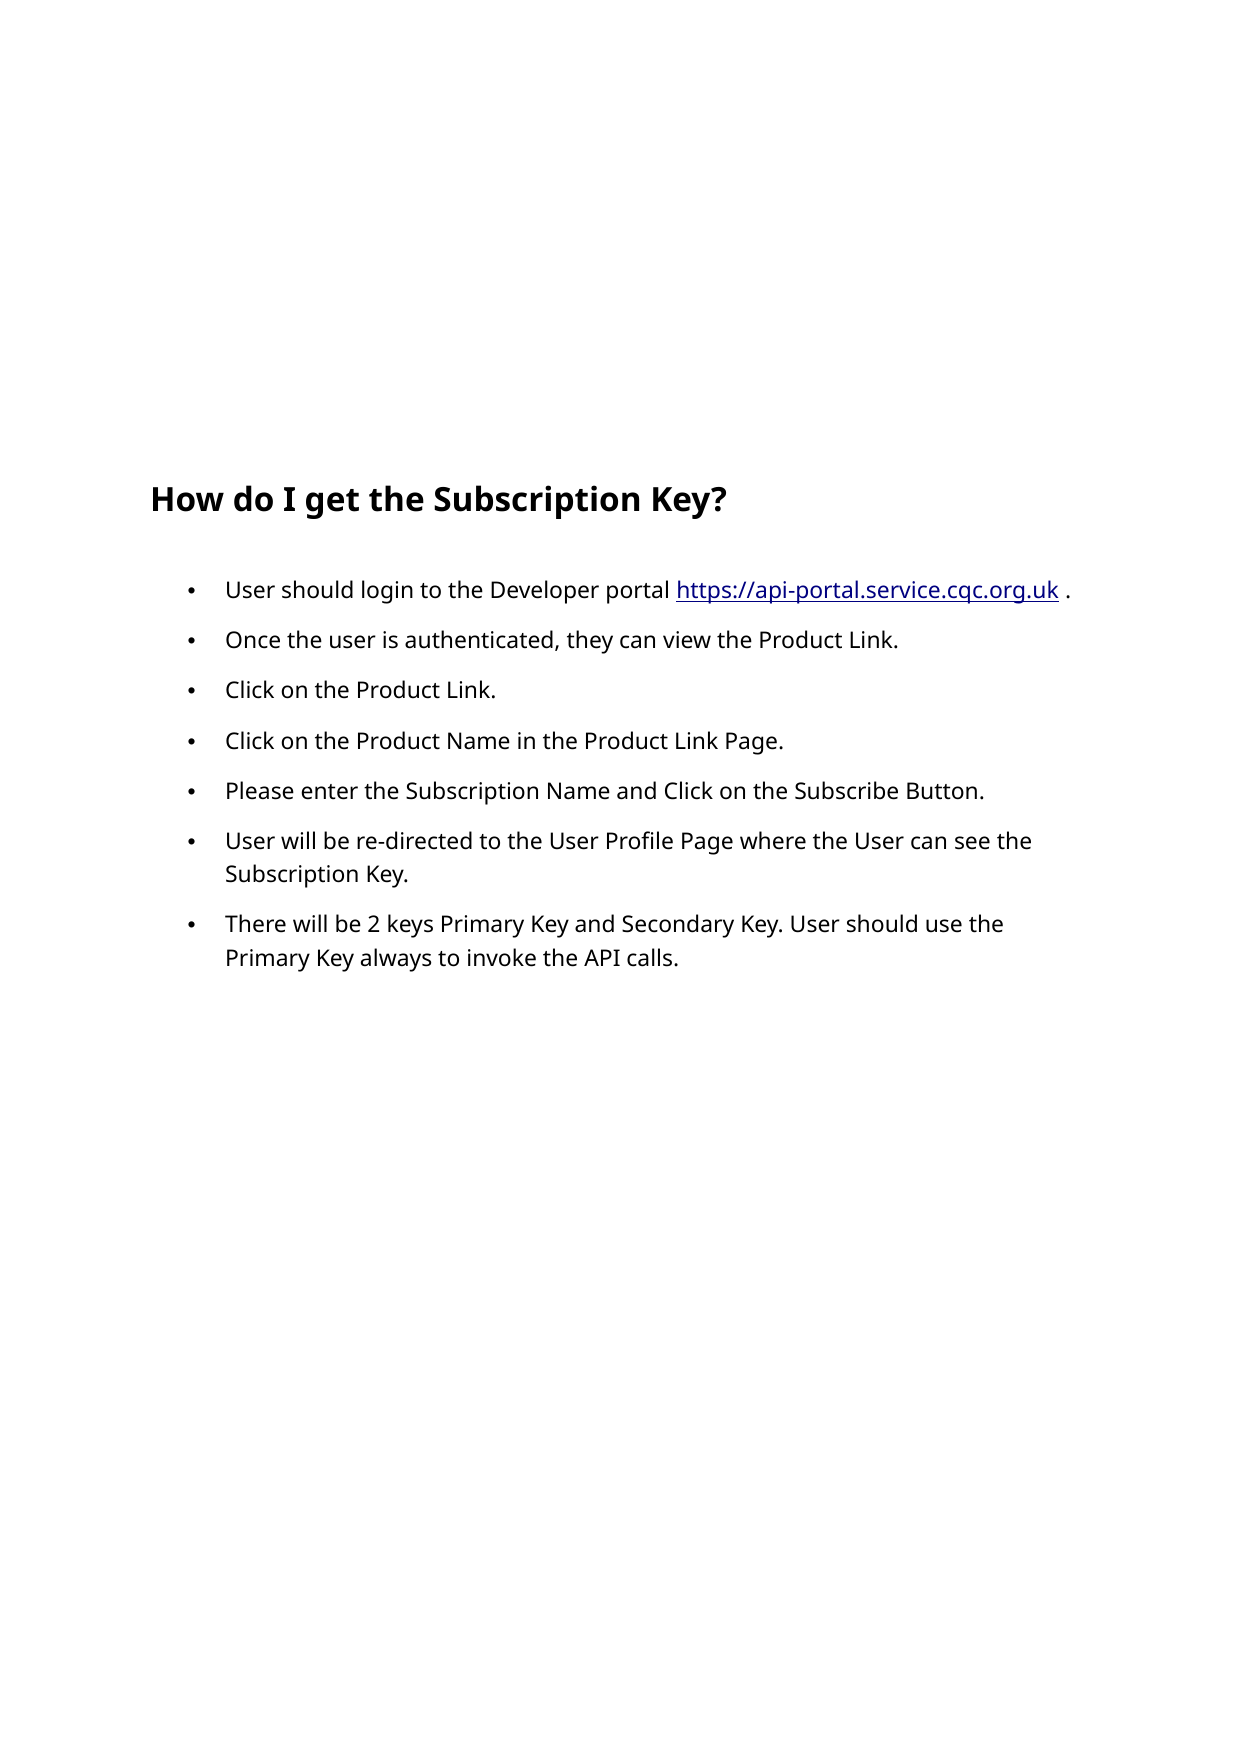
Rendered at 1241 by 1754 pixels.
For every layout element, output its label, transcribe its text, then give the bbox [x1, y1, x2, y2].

list Click on the Product Link. [187, 674, 1090, 706]
list User should login to the Developer portal https://api-portal.service.cqc.org.uk . [187, 574, 1090, 606]
list Once the user is authenticated, they can view the Product Link. [187, 624, 1090, 656]
list Click on the Product Name in the Product Link Page. [187, 724, 1090, 756]
list Please enter the Subscription Name and Click on the Subscribe Button. [187, 775, 1090, 806]
list User will be re-directed to the User Profile Page where the User can see the Subscription Key. [187, 825, 1090, 889]
list There will be 2 keys Primary Key and Secondary Key. User should use the Primary Key always to invoke the API calls. [187, 908, 1090, 973]
subtitle How do I get the Subscription Key? [150, 476, 1090, 521]
